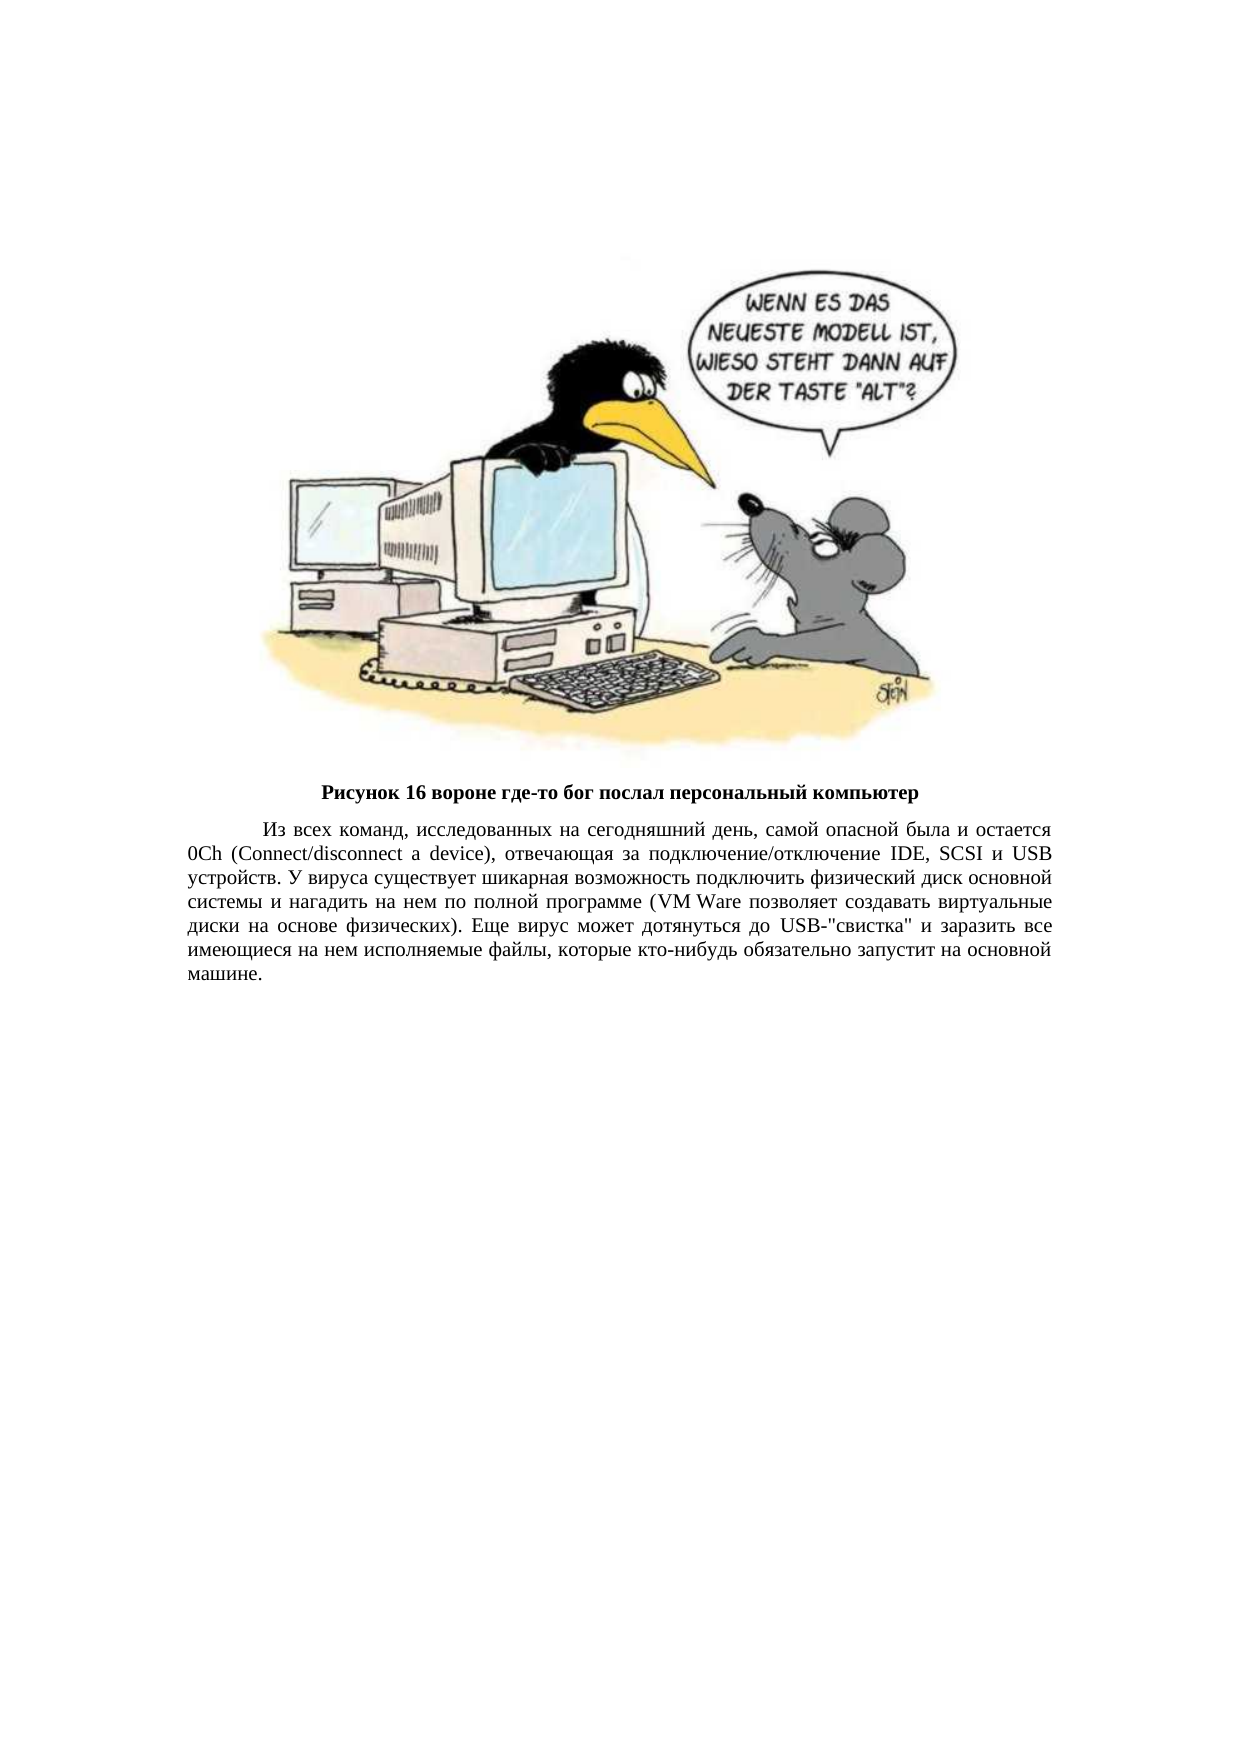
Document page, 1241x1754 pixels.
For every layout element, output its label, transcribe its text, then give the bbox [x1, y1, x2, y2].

text Рисунок 16 вороне где-то бог послал персональный компьютер [187, 780, 1053, 804]
picture [240, 150, 1000, 768]
text Из всех команд, исследованных на сегодняшний день, самой опасной была и остается 0Ch (Connect/disconnect a device), отвечающая за подключение/отключение IDE, SCSI и USB устройств. У вируса существует шикарная возможность подключить физический диск основной системы и нагадить на нем по полной программе (VM Ware позволяет создавать виртуальные диски на основе физических). Еще вирус может дотянуться до USB-"свистка" и заразить все имеющиеся на нем исполняемые файлы, которые кто-нибудь обязательно запустит на основной машине. [187, 817, 1053, 985]
